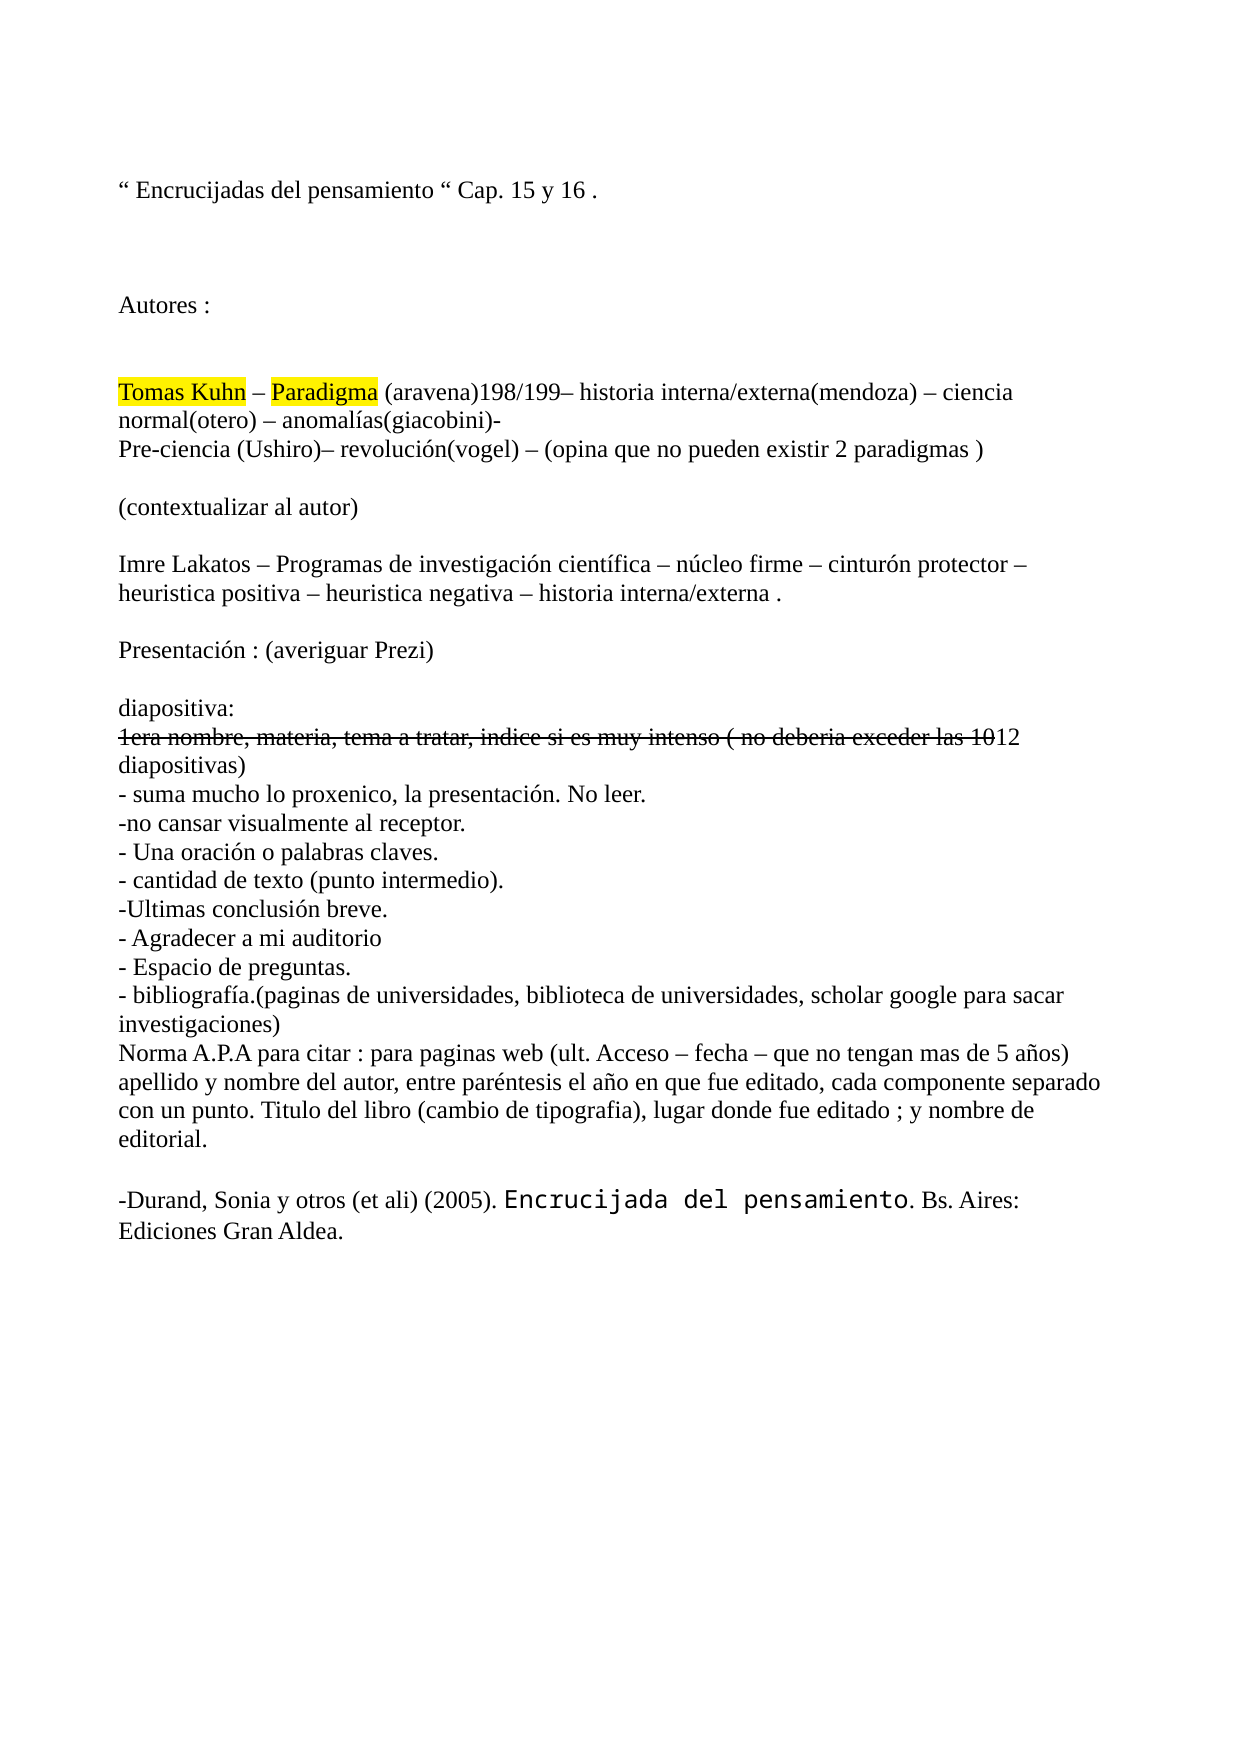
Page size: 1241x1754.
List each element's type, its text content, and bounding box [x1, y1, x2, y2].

text 1era nombre, materia, tema a tratar, indice si es muy intenso ( no deberia exceder las 1012 diapositivas) [118, 722, 1122, 779]
text - cantidad de texto (punto intermedio). [118, 866, 1122, 894]
text Autores : [118, 291, 1122, 319]
text Norma A.P.A para citar : para paginas web (ult. Acceso – fecha – que no tengan mas de 5 años) [118, 1038, 1122, 1067]
text Presentación : (averiguar Prezi) [118, 636, 1122, 664]
text apellido y nombre del autor, entre paréntesis el año en que fue editado, cada componente separado con un punto. Titulo del libro (cambio de tipografia), lugar donde fue editado ; y nombre de editorial. [118, 1067, 1122, 1153]
text - Una oración o palabras claves. [118, 837, 1122, 866]
text -Durand, Sonia y otros (et ali) (2005). Encrucijada del pensamiento. Bs. Aires: Ediciones Gran Aldea. [118, 1182, 1122, 1245]
text - bibliografía.(paginas de universidades, biblioteca de universidades, scholar google para sacar investigaciones) [118, 981, 1122, 1038]
text Imre Lakatos – Programas de investigación científica – núcleo firme – cinturón protector – heuristica positiva – heuristica negativa – historia interna/externa . [118, 549, 1122, 607]
text Tomas Kuhn – Paradigma (aravena)198/199– historia interna/externa(mendoza) – ciencia normal(otero) – anomalías(giacobini)- [118, 377, 1122, 434]
text - Agradecer a mi auditorio [118, 923, 1122, 952]
text - Espacio de preguntas. [118, 952, 1122, 981]
text -Ultimas conclusión breve. [118, 894, 1122, 923]
text diapositiva: [118, 693, 1122, 722]
text - suma mucho lo proxenico, la presentación. No leer. [118, 779, 1122, 808]
text -no cansar visualmente al receptor. [118, 808, 1122, 837]
text (contextualizar al autor) [118, 492, 1122, 521]
text Pre-ciencia (Ushiro)– revolución(vogel) – (opina que no pueden existir 2 paradigmas ) [118, 434, 1122, 463]
text “ Encrucijadas del pensamiento “ Cap. 15 y 16 . [118, 176, 1122, 204]
